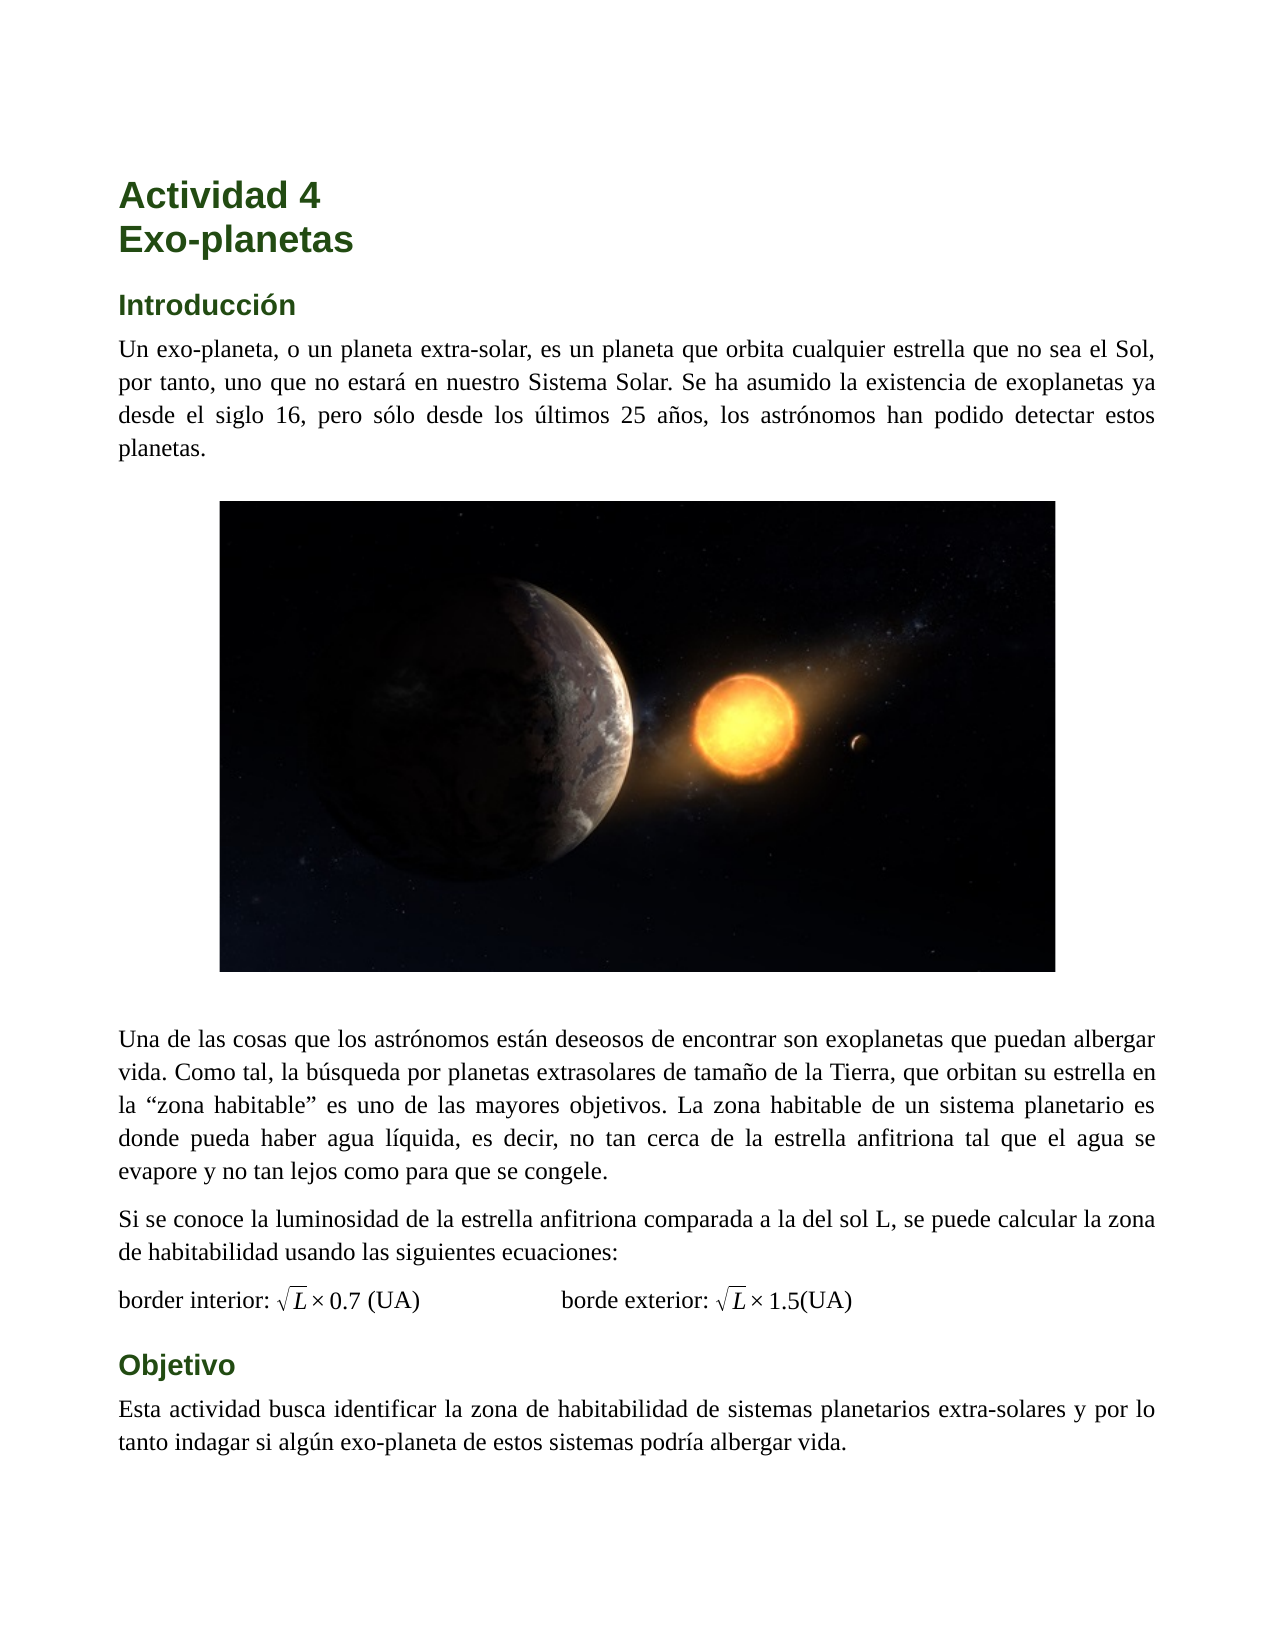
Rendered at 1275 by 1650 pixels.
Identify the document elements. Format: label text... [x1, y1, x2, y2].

text Esta actividad busca identificar la zona de habitabilidad de sistemas planetarios extra-solares y por lo tanto indagar si algún exo-planeta de estos sistemas podría albergar vida. [118, 1394, 1157, 1456]
subtitle Actividad 4 Exo-planetas [118, 173, 1157, 260]
text Si se conoce la luminosidad de la estrella anfitriona comparada a la del sol L, se puede calcular la zona de habitabilidad usando las siguientes ecuaciones: [118, 1204, 1157, 1265]
subtitle Introducción [118, 287, 1157, 321]
text Un exo-planeta, o un planeta extra-solar, es un planeta que orbita cualquier estrella que no sea el Sol, por tanto, uno que no estará en nuestro Sistema Solar. Se ha asumido la existencia de exoplanetas ya desde el siglo 16, pero sólo desde los últimos 25 años, los astrónomos han podido detectar estos planetas. [118, 334, 1157, 462]
subtitle Objetivo [118, 1347, 1157, 1381]
picture [219, 501, 1056, 972]
text border interior: (UA) borde exterior: (UA) [118, 1284, 1157, 1314]
text Una de las cosas que los astrónomos están deseosos de encontrar son exoplanetas que puedan albergar vida. Como tal, la búsqueda por planetas extrasolares de tamaño de la Tierra, que orbitan su estrella en la “zona habitable” es uno de las mayores objetivos. La zona habitable de un sistema planetario es donde pueda haber agua líquida, es decir, no tan cerca de la estrella anfitriona tal que el agua se evapore y no tan lejos como para que se congele. [118, 1024, 1157, 1185]
